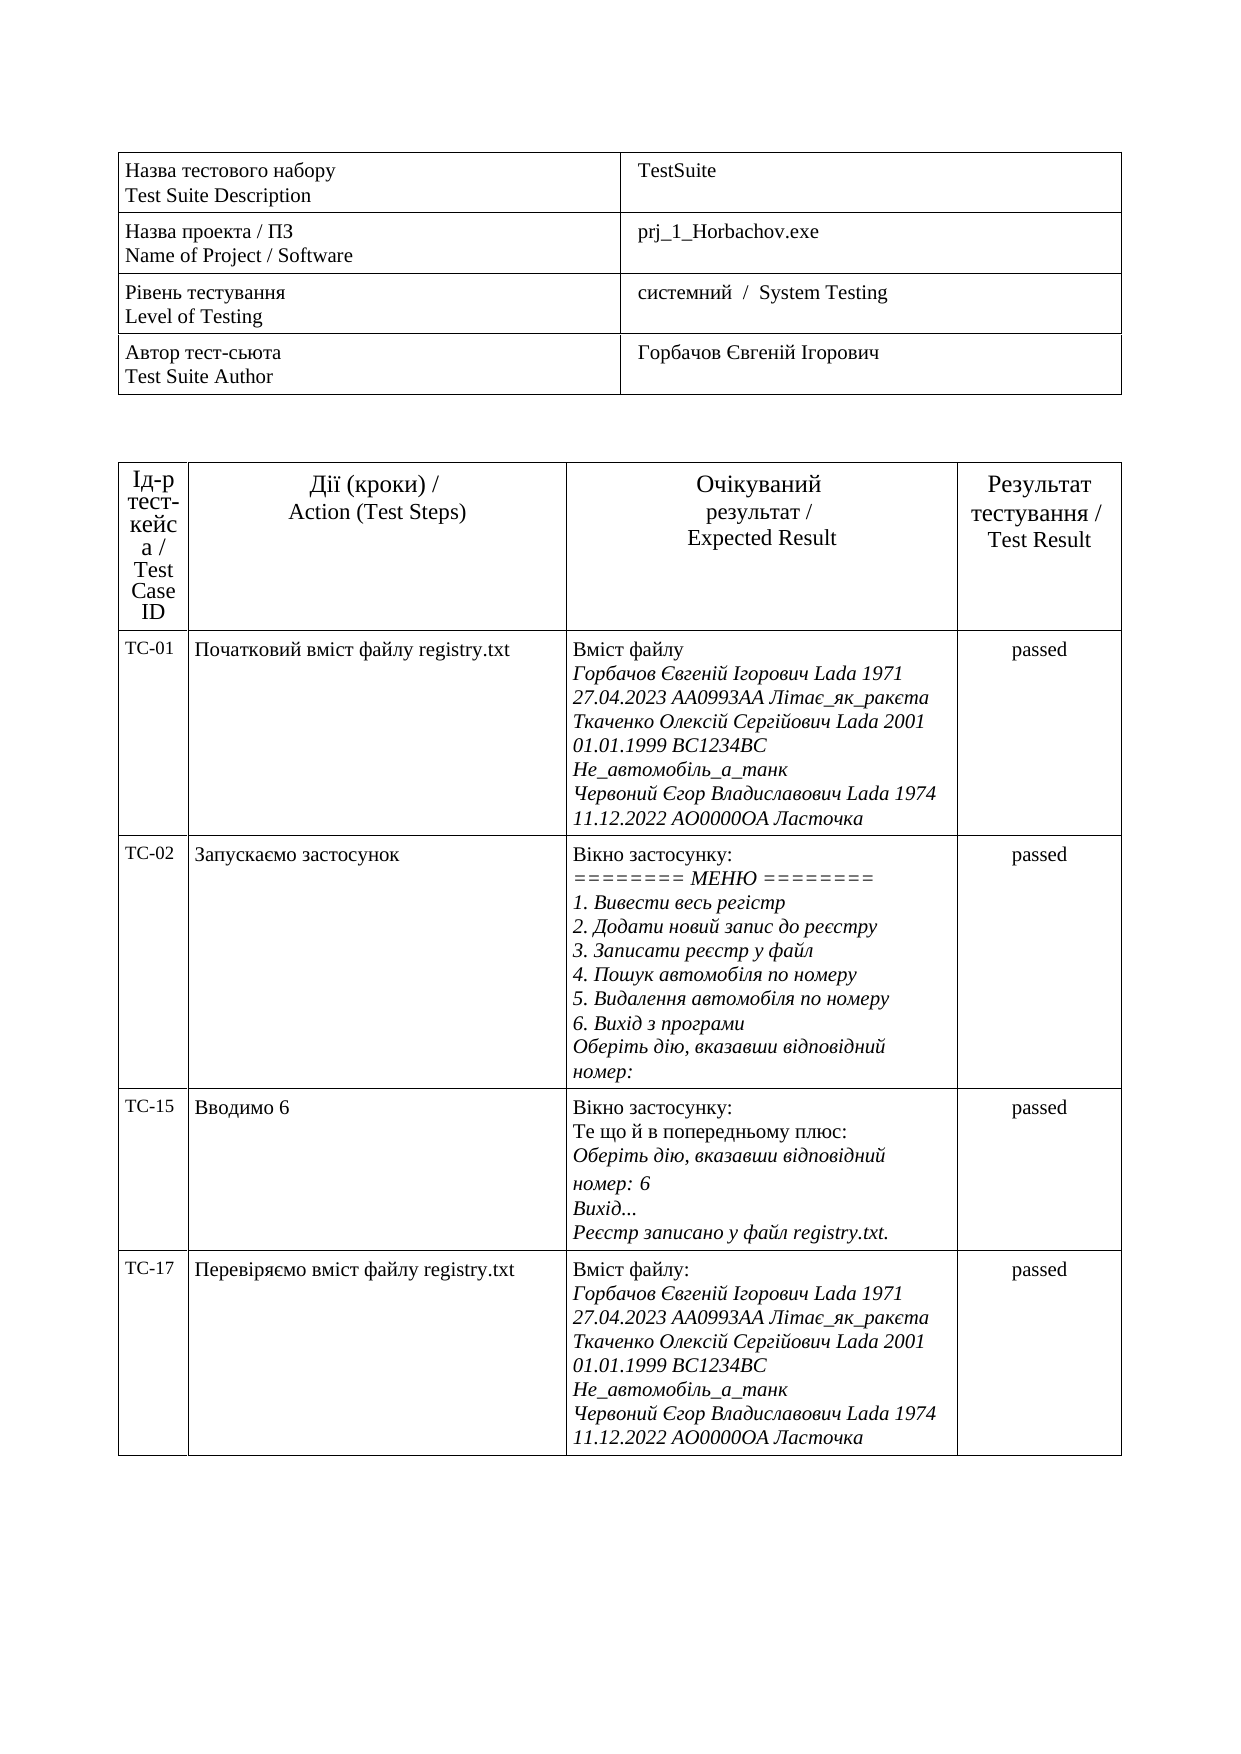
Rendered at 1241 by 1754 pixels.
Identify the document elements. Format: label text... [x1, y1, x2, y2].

table_cell Автор тест-сьюта Test Suite Author [119, 335, 620, 394]
table_cell Вікно застосунку: ======== МЕНЮ ======== 1. Вивести весь регістр 2. Додати новий запис до реєстру 3. Записати реєстр у файл 4. Пошук автомобіля по номеру 5. Видалення автомобіля по номеру 6. Вихід з програми Оберіть дію, вказавши відповідний номер: [567, 836, 957, 1088]
table_header Очікуваний результат / Expected Result [567, 463, 957, 630]
table_cell prj_1_Horbachov.exe [621, 213, 1121, 273]
table_cell Горбачов Євгеній Ігорович [621, 335, 1121, 394]
table_cell TC-02 [119, 836, 187, 1088]
table_cell Вікно застосунку: Те що й в попередньому плюс: Оберіть дію, вказавши відповідний номер: 6 Вихід... Реєстр записано у файл registry.txt. [567, 1089, 957, 1250]
table_cell системний / System Testing [621, 274, 1121, 333]
table_header Назва тестового набору Test Suite Description [119, 153, 620, 212]
table_cell Рівень тестування Level of Testing [119, 274, 620, 333]
table_cell Перевіряємо вміст файлу registry.txt [189, 1251, 566, 1455]
table_cell Початковий вміст файлу registry.txt [189, 631, 566, 835]
table_cell Запускаємо застосунок [189, 836, 566, 1088]
table_cell TC-15 [119, 1089, 187, 1250]
table_header TestSuite [621, 153, 1121, 212]
table_cell passed [958, 1089, 1121, 1250]
table_cell passed [958, 836, 1121, 1088]
table_cell Вводимо 6 [189, 1089, 566, 1250]
table_cell passed [958, 631, 1121, 835]
table_cell TC-01 [119, 631, 187, 835]
table_header Результат тестування / Test Result [958, 463, 1121, 630]
table_header Ід-р тест-кейса / Test Case ID [119, 463, 187, 630]
table_cell Вміст файлу Горбачов Євгеній Ігорович Lada 1971 27.04.2023 AA0993AA Літає_як_ракєта Ткаченко Олексій Сергійович Lada 2001 01.01.1999 BC1234BC Не_автомобіль_а_танк Червоний Єгор Владиславович Lada 1974 11.12.2022 АО0000ОА Ласточка [567, 631, 957, 835]
table_cell passed [958, 1251, 1121, 1455]
table_cell TC-17 [119, 1251, 187, 1455]
table_cell Назва проекта / ПЗ Name of Project / Software [119, 213, 620, 273]
table_header Дії (кроки) / Action (Test Steps) [189, 463, 566, 630]
table_cell Вміст файлу: Горбачов Євгеній Ігорович Lada 1971 27.04.2023 AA0993AA Літає_як_ракєта Ткаченко Олексій Сергійович Lada 2001 01.01.1999 BC1234BC Не_автомобіль_а_танк Червоний Єгор Владиславович Lada 1974 11.12.2022 АО0000ОА Ласточка [567, 1251, 957, 1455]
